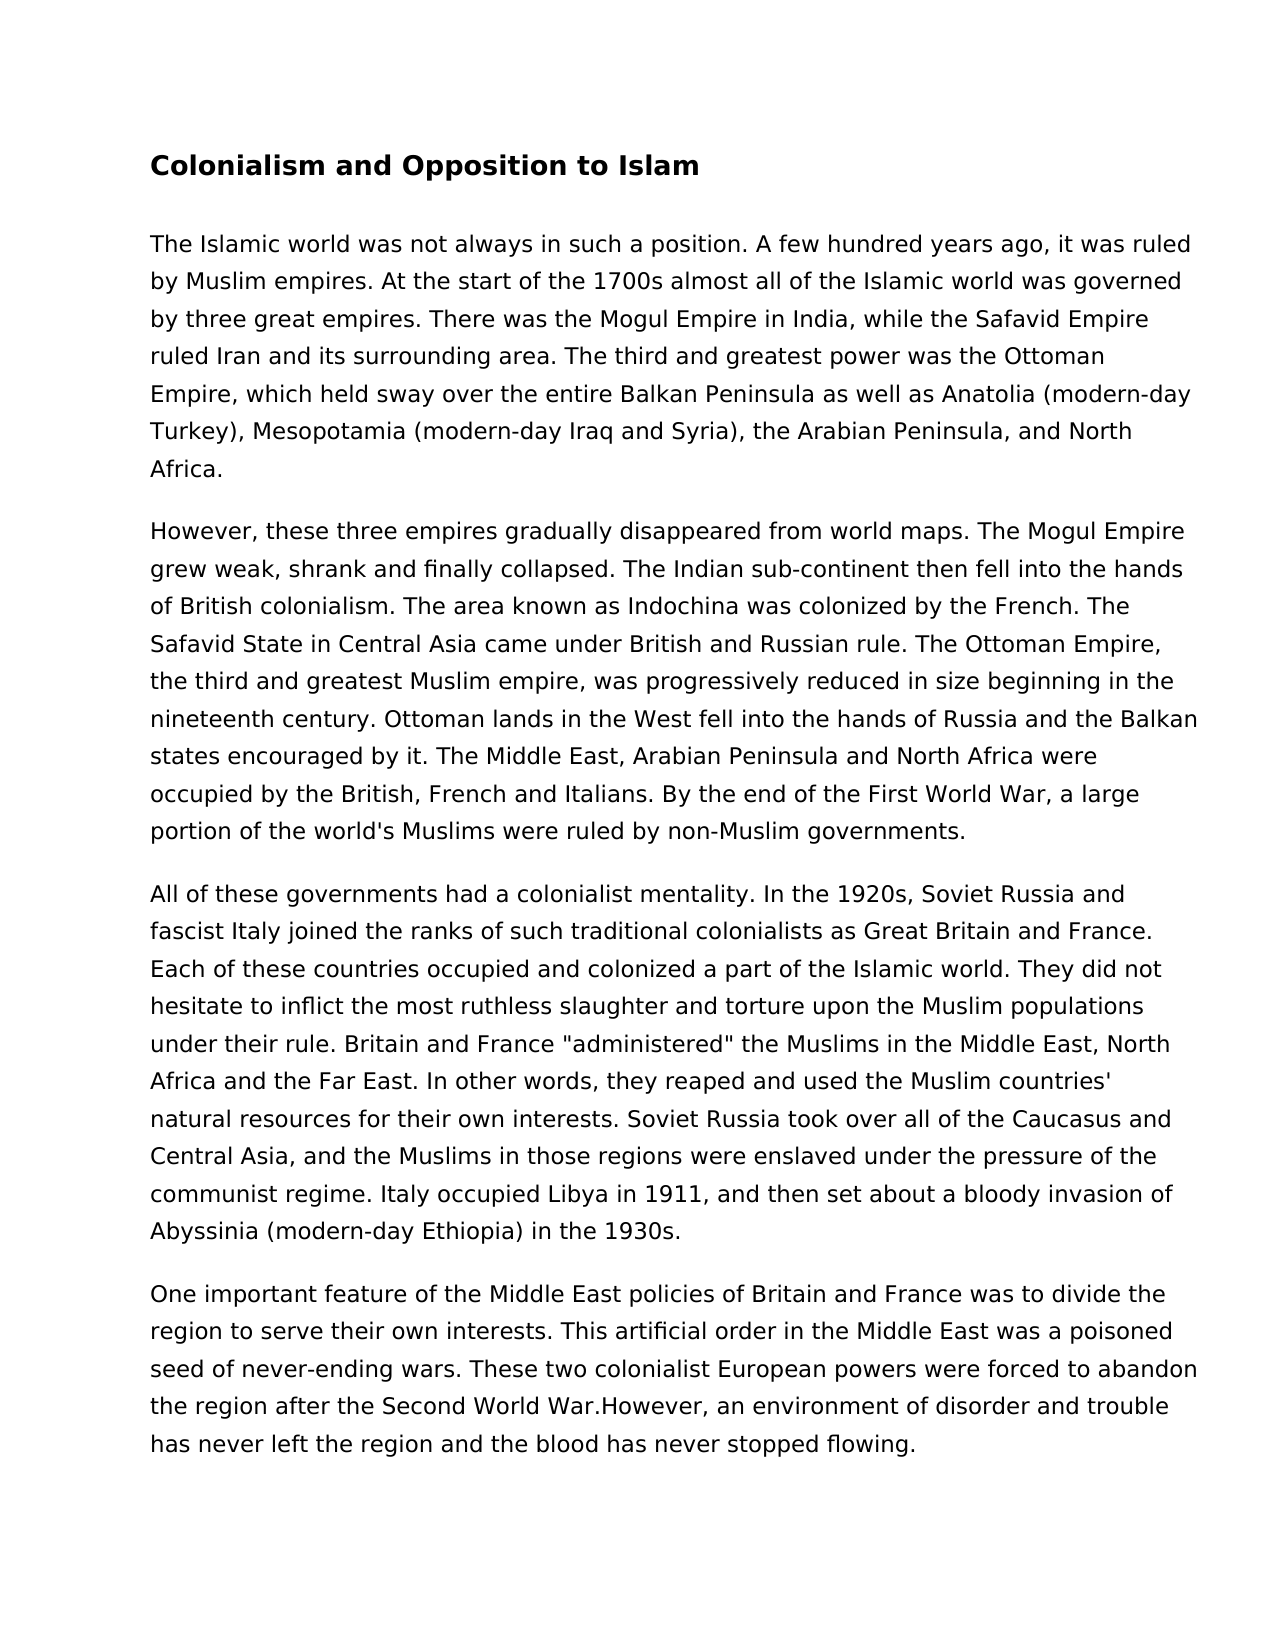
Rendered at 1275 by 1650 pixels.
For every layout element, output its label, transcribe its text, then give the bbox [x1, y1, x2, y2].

text All of these governments had a colonialist mentality. In the 1920s, Soviet Russia and fascist Italy joined the ranks of such traditional colonialists as Great Britain and France. Each of these countries occupied and colonized a part of the Islamic world. They did not hesitate to inflict the most ruthless slaughter and torture upon the Muslim populations under their rule. Britain and France "administered" the Muslims in the Middle East, North Africa and the Far East. In other words, they reaped and used the Muslim countries' natural resources for their own interests. Soviet Russia took over all of the Caucasus and Central Asia, and the Muslims in those regions were enslaved under the pressure of the communist regime. Italy occupied Libya in 1911, and then set about a bloody invasion of Abyssinia (modern-day Ethiopia) in the 1930s. [150, 872, 1200, 1247]
subtitle Colonialism and Opposition to Islam [150, 150, 1200, 182]
text One important feature of the Middle East policies of Britain and France was to divide the region to serve their own interests. This artificial order in the Middle East was a poisoned seed of never-ending wars. These two colonialist European powers were forced to abandon the region after the Second World War.However, an environment of disorder and trouble has never left the region and the blood has never stopped flowing. [150, 1272, 1200, 1460]
text The Islamic world was not always in such a position. A few hundred years ago, it was ruled by Muslim empires. At the start of the 1700s almost all of the Islamic world was governed by three great empires. There was the Mogul Empire in India, while the Safavid Empire ruled Iran and its surrounding area. The third and greatest power was the Ottoman Empire, which held sway over the entire Balkan Peninsula as well as Anatolia (modern-day Turkey), Mesopotamia (modern-day Iraq and Syria), the Arabian Peninsula, and North Africa. [150, 222, 1200, 485]
text However, these three empires gradually disappeared from world maps. The Mogul Empire grew weak, shrank and finally collapsed. The Indian sub-continent then fell into the hands of British colonialism. The area known as Indochina was colonized by the French. The Safavid State in Central Asia came under British and Russian rule. The Ottoman Empire, the third and greatest Muslim empire, was progressively reduced in size beginning in the nineteenth century. Ottoman lands in the West fell into the hands of Russia and the Balkan states encouraged by it. The Middle East, Arabian Peninsula and North Africa were occupied by the British, French and Italians. By the end of the First World War, a large portion of the world's Muslims were ruled by non-Muslim governments. [150, 510, 1200, 847]
